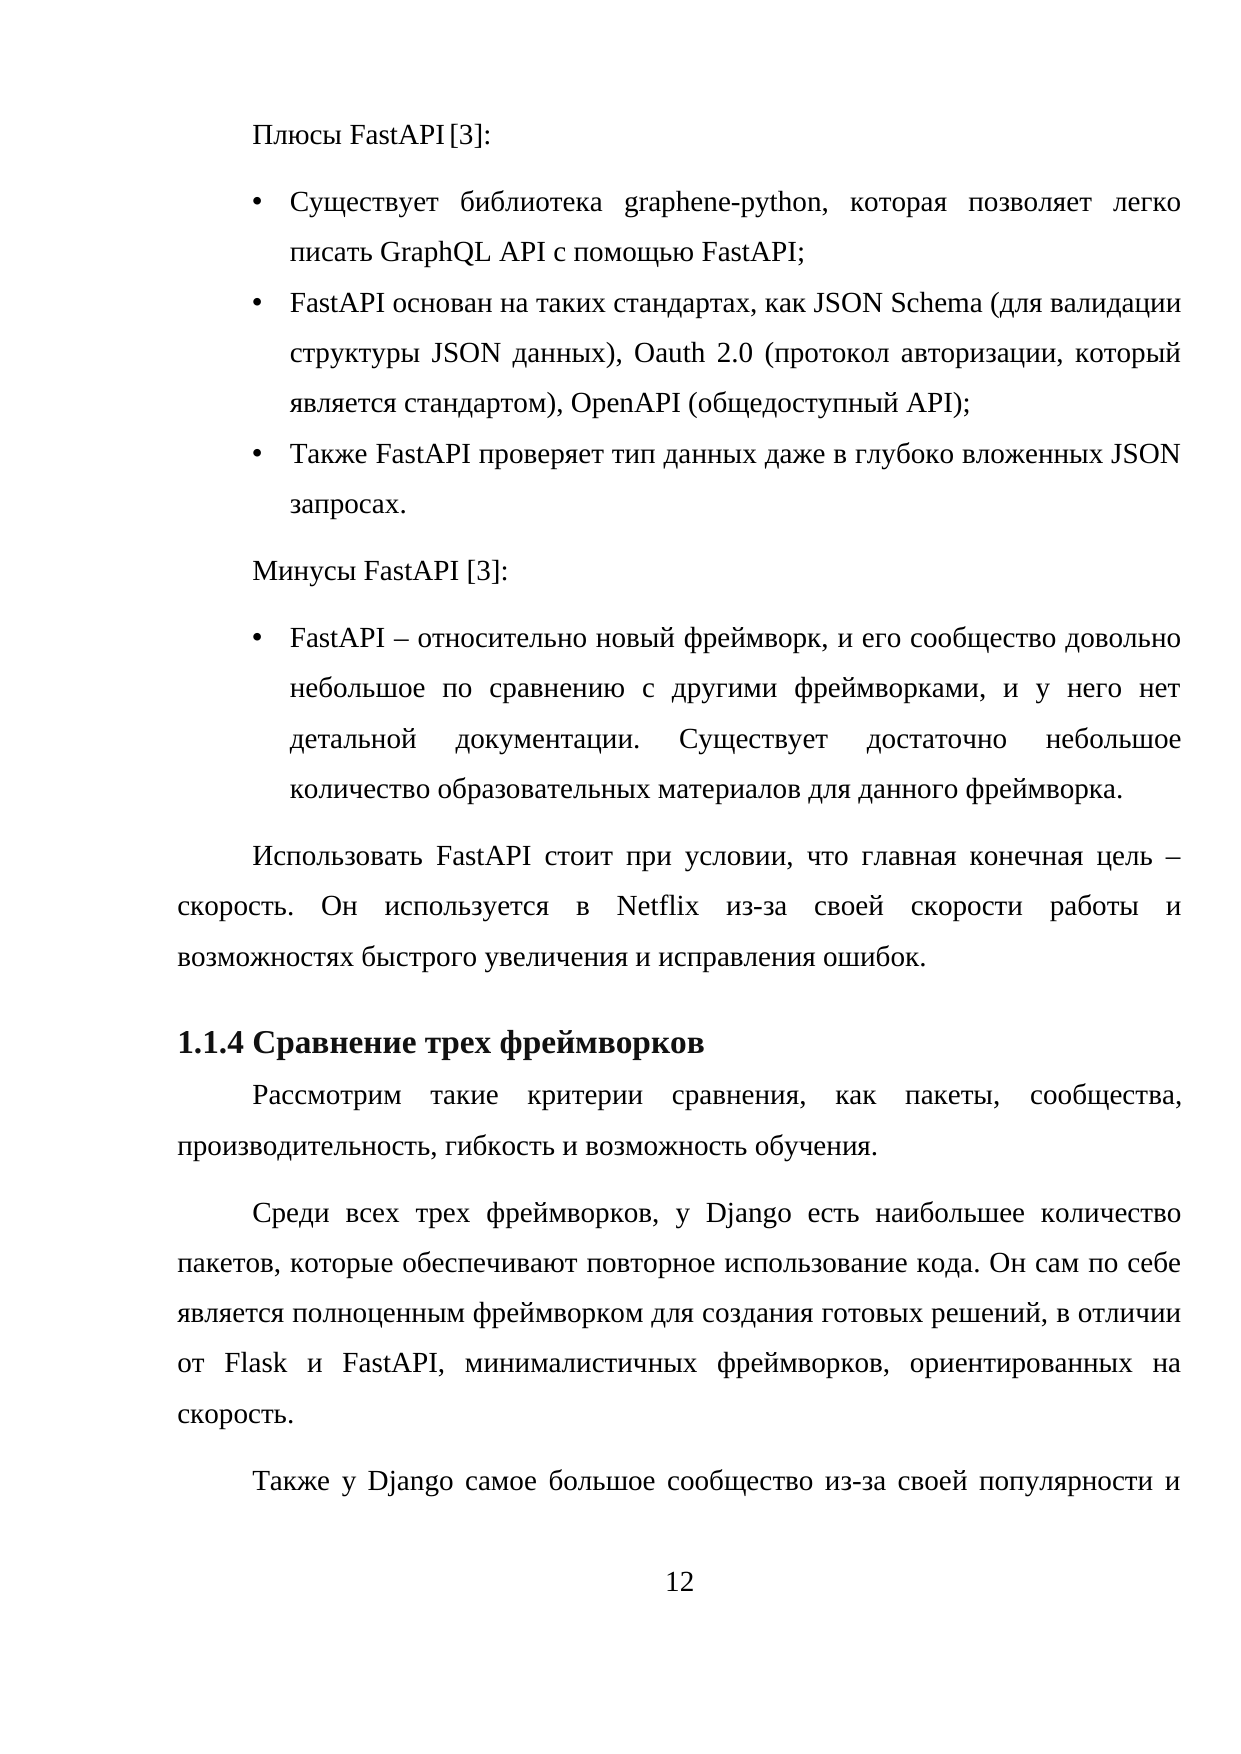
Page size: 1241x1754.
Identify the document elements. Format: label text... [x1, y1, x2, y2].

text Использовать FastAPI стоит при условии, что главная конечная цель – скорость. Он используется в Netflix из-за своей скорости работы и возможностях быстрого увеличения и исправления ошибок. [177, 838, 1182, 972]
list Также FastAPI проверяет тип данных даже в глубоко вложенных JSON запросах. [252, 436, 1182, 520]
subtitle 1.1.4 Сравнение трех фреймворков [177, 1022, 1182, 1061]
list FastAPI основан на таких стандартах, как JSON Schema (для валидации структуры JSON данных), Oauth 2.0 (протокол авторизации, который является стандартом), OpenAPI (общедоступный API); [252, 285, 1182, 419]
text Минусы FastAPI [3]: [177, 553, 1182, 587]
text Плюсы FastAPI [3]: [177, 117, 1182, 151]
list FastAPI – относительно новый фреймворк, и его сообщество довольно небольшое по сравнению с другими фреймворками, и у него нет детальной документации. Существует достаточно небольшое количество образовательных материалов для данного фреймворка. [252, 620, 1182, 805]
text Рассмотрим такие критерии сравнения, как пакеты, сообщества, производительность, гибкость и возможность обучения. [177, 1077, 1182, 1161]
list Существует библиотека graphene-python, которая позволяет легко писать GraphQL API с помощью FastAPI; [252, 184, 1182, 268]
text Среди всех трех фреймворков, у Django есть наибольшее количество пакетов, которые обеспечивают повторное использование кода. Он сам по себе является полноценным фреймворком для создания готовых решений, в отличии от Flask и FastAPI, минималистичных фреймворков, ориентированных на скорость. [177, 1195, 1182, 1429]
text Также у Django самое большое сообщество из-за своей популярности и [177, 1463, 1182, 1496]
